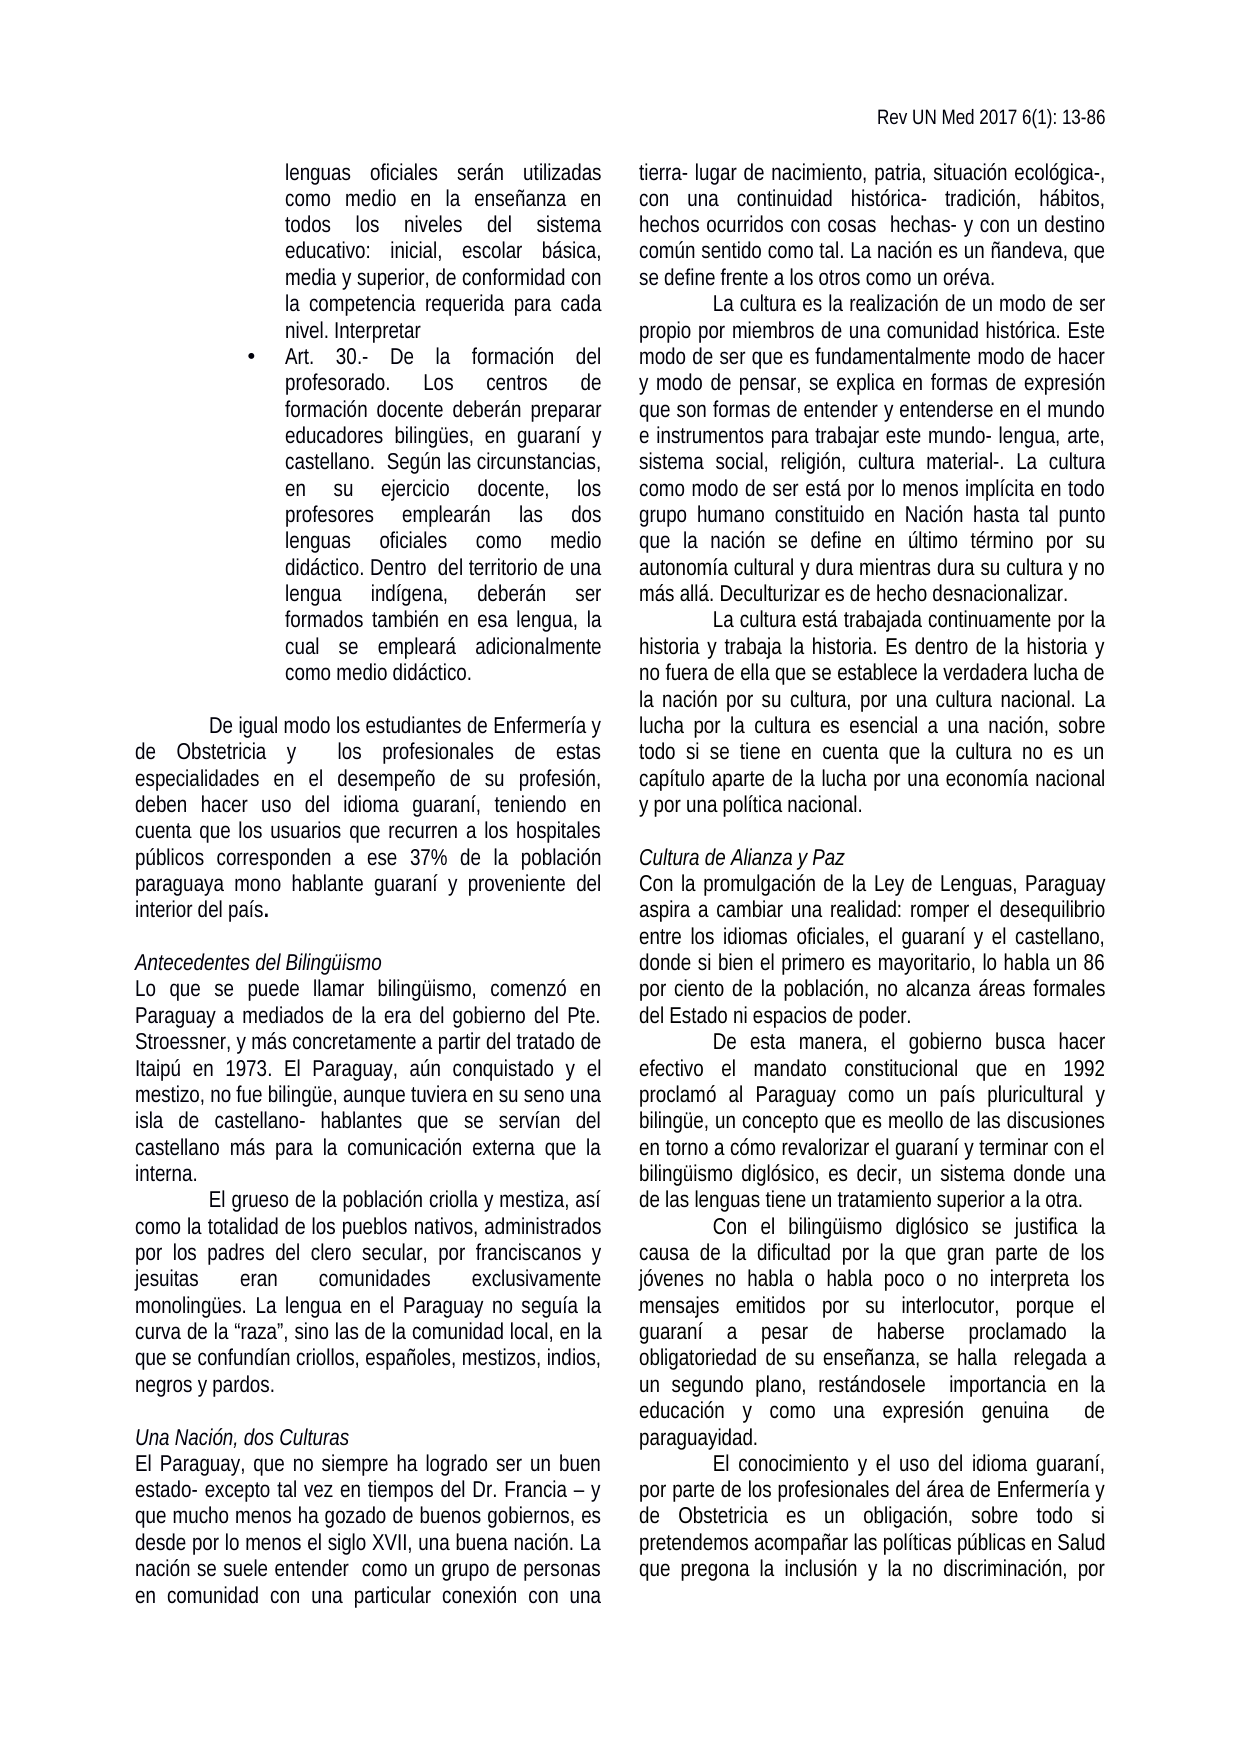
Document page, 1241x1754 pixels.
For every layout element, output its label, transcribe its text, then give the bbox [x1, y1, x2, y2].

text Antecedentes del Bilingüismo [135, 949, 601, 975]
text De esta manera, el gobierno busca hacer efectivo el mandato constitucional que en 1992 proclamó al Paraguay como un país pluricultural y bilingüe, un concepto que es meollo de las discusiones en torno a cómo revalorizar el guaraní y terminar con el bilingüismo diglósico, es decir, un sistema donde una de las lenguas tiene un tratamiento superior a la otra. [639, 1028, 1106, 1213]
text Lo que se puede llamar bilingüismo, comenzó en Paraguay a mediados de la era del gobierno del Pte. Stroessner, y más concretamente a partir del tratado de Itaipú en 1973. El Paraguay, aún conquistado y el mestizo, no fue bilingüe, aunque tuviera en su seno una isla de castellano- hablantes que se servían del castellano más para la comunicación externa que la interna. [135, 975, 601, 1186]
text Con el bilingüismo diglósico se justifica la causa de la dificultad por la que gran parte de los jóvenes no habla o habla poco o no interpreta los mensajes emitidos por su interlocutor, porque el guaraní a pesar de haberse proclamado la obligatoriedad de su enseñanza, se halla relegada a un segundo plano, restándosele importancia en la educación y como una expresión genuina de paraguayidad. [639, 1213, 1106, 1450]
text La cultura está trabajada continuamente por la historia y trabaja la historia. Es dentro de la historia y no fuera de ella que se establece la verdadera lucha de la nación por su cultura, por una cultura nacional. La lucha por la cultura es esencial a una nación, sobre todo si se tiene en cuenta que la cultura no es un capítulo aparte de la lucha por una economía nacional y por una política nacional. [639, 606, 1106, 817]
text La cultura es la realización de un modo de ser propio por miembros de una comunidad histórica. Este modo de ser que es fundamentalmente modo de hacer y modo de pensar, se explica en formas de expresión que son formas de entender y entenderse en el mundo e instrumentos para trabajar este mundo- lengua, arte, sistema social, religión, cultura material-. La cultura como modo de ser está por lo menos implícita en todo grupo humano constituido en Nación hasta tal punto que la nación se define en último término por su autonomía cultural y dura mientras dura su cultura y no más allá. Deculturizar es de hecho desnacionalizar. [639, 290, 1106, 606]
text tierra- lugar de nacimiento, patria, situación ecológica-, con una continuidad histórica- tradición, hábitos, hechos ocurridos con cosas hechas- y con un destino común sentido como tal. La nación es un ñandeva, que se define frente a los otros como un oréva. [639, 158, 1106, 290]
text Cultura de Alianza y Paz [639, 844, 1106, 870]
text El conocimiento y el uso del idioma guaraní, por parte de los profesionales del área de Enfermería y de Obstetricia es un obligación, sobre todo si pretendemos acompañar las políticas públicas en Salud que pregona la inclusión y la no discriminación, por [639, 1450, 1106, 1582]
list lenguas oficiales serán utilizadas como medio en la enseñanza en todos los niveles del sistema educativo: inicial, escolar básica, media y superior, de conformidad con la competencia requerida para cada nivel. Interpretar [247, 158, 601, 343]
text Una Nación, dos Culturas [135, 1423, 601, 1450]
text De igual modo los estudiantes de Enfermería y de Obstetricia y los profesionales de estas especialidades en el desempeño de su profesión, deben hacer uso del idioma guaraní, teniendo en cuenta que los usuarios que recurren a los hospitales públicos corresponden a ese 37% de la población paraguaya mono hablante guaraní y proveniente del interior del país. [135, 712, 601, 923]
text Con la promulgación de la Ley de Lenguas, Paraguay aspira a cambiar una realidad: romper el desequilibrio entre los idiomas oficiales, el guaraní y el castellano, donde si bien el primero es mayoritario, lo habla un 86 por ciento de la población, no alcanza áreas formales del Estado ni espacios de poder. [639, 870, 1106, 1028]
text El Paraguay, que no siempre ha logrado ser un buen estado- excepto tal vez en tiempos del Dr. Francia – y que mucho menos ha gozado de buenos gobiernos, es desde por lo menos el siglo XVII, una buena nación. La nación se suele entender como un grupo de personas en comunidad con una particular conexión con una [135, 1450, 601, 1608]
text El grueso de la población criolla y mestiza, así como la totalidad de los pueblos nativos, administrados por los padres del clero secular, por franciscanos y jesuitas eran comunidades exclusivamente monolingües. La lengua en el Paraguay no seguía la curva de la “raza”, sino las de la comunidad local, en la que se confundían criollos, españoles, mestizos, indios, negros y pardos. [135, 1186, 601, 1397]
list Art. 30.- De la formación del profesorado. Los centros de formación docente deberán preparar educadores bilingües, en guaraní y castellano. Según las circunstancias, en su ejercicio docente, los profesores emplearán las dos lenguas oficiales como medio didáctico. Dentro del territorio de una lengua indígena, deberán ser formados también en esa lengua, la cual se empleará adicionalmente como medio didáctico. [247, 343, 601, 686]
